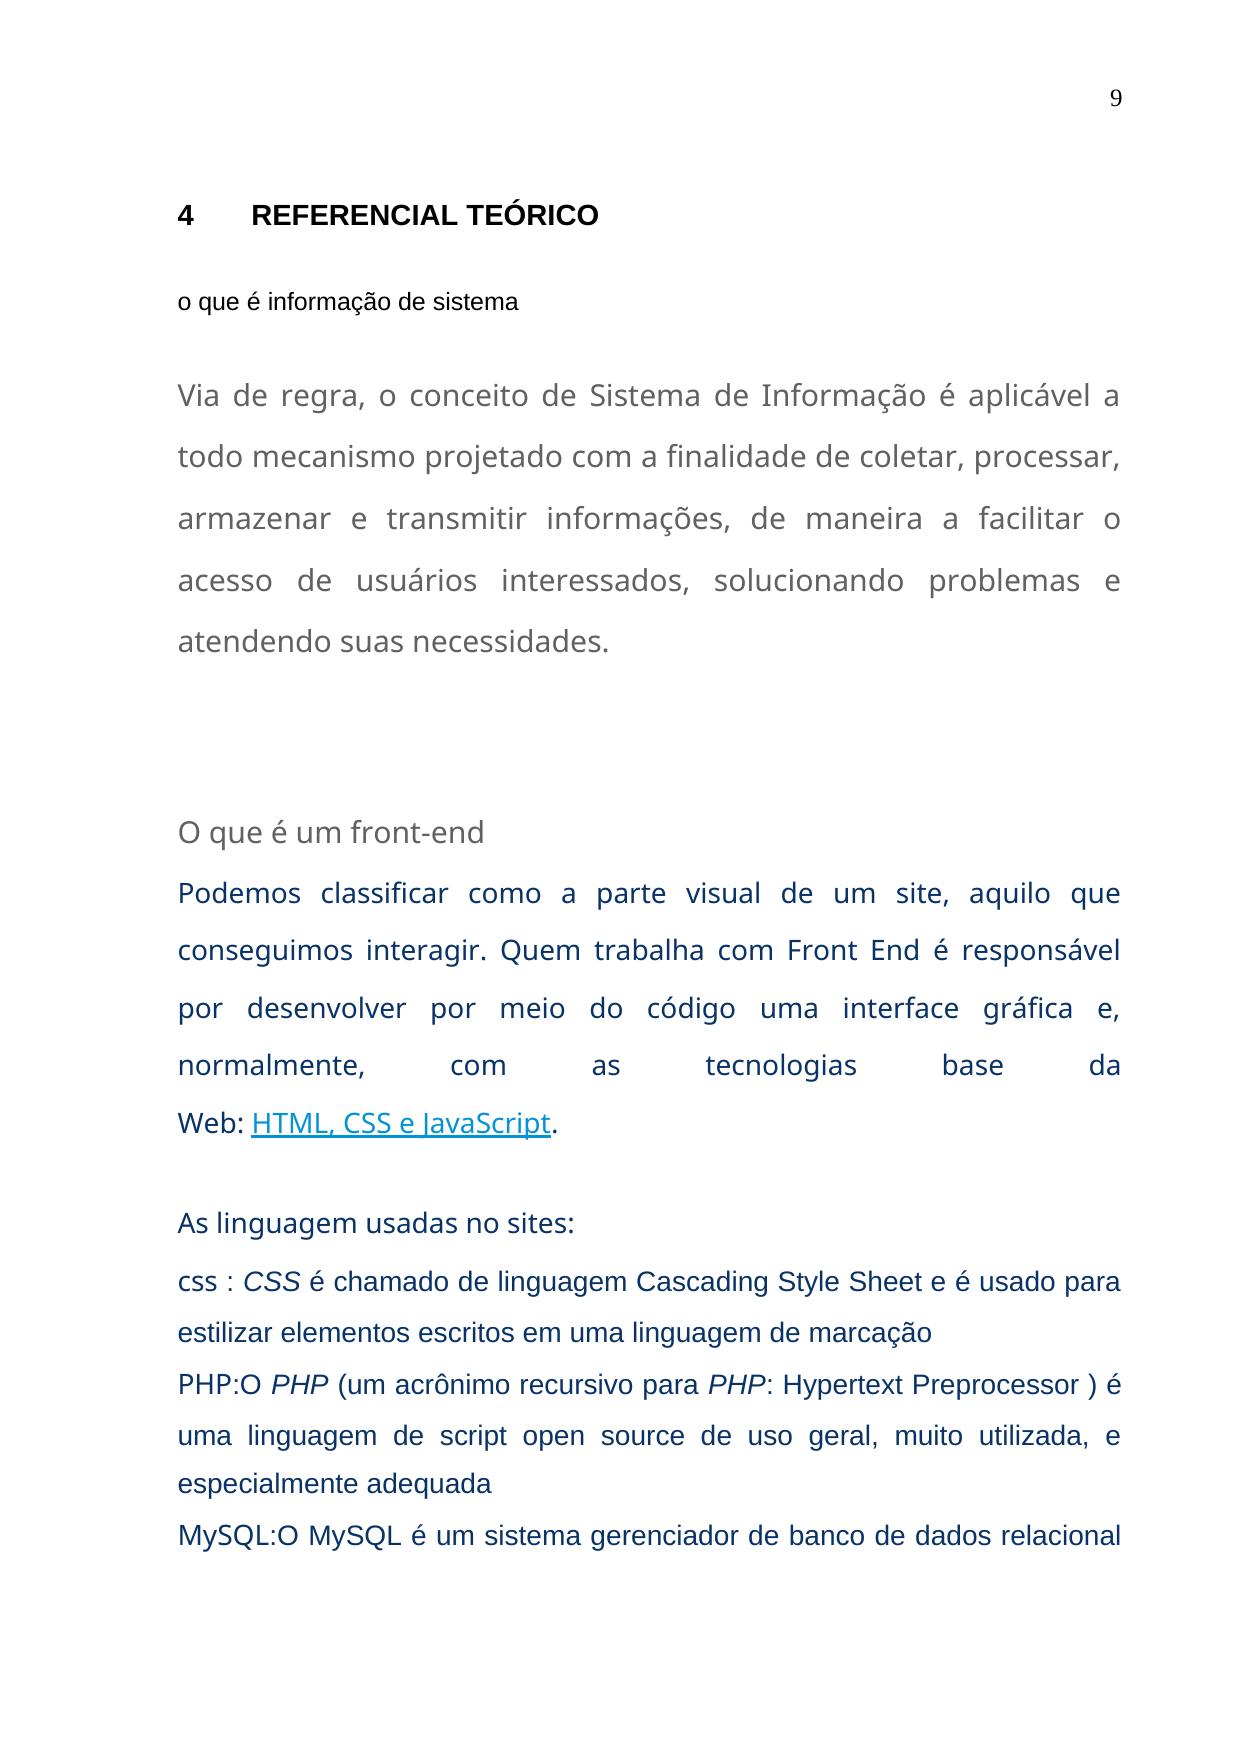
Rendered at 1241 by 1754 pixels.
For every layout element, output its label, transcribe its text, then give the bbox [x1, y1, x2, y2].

text PHP:O PHP (um acrônimo recursivo para PHP: Hypertext Preprocessor ) é uma linguagem de script open source de uso geral, muito utilizada, e especialmente adequada [177, 1364, 1122, 1499]
text o que é informação de sistema [177, 287, 1122, 316]
text Podemos classificar como a parte visual de um site, aquilo que conseguimos interagir. Quem trabalha com Front End é responsável por desenvolver por meio do código uma interface gráfica e, normalmente, com as tecnologias base da Web: HTML, CSS e JavaScript. [177, 873, 1122, 1141]
subtitle 4 REFERENCIAL TEÓRICO [177, 198, 1122, 231]
text O que é um front-end [177, 811, 1122, 852]
text css : CSS é chamado de linguagem Cascading Style Sheet e é usado para estilizar elementos escritos em uma linguagem de marcação [177, 1261, 1122, 1348]
text As linguagem usadas no sites: [177, 1204, 1122, 1242]
text Via de regra, o conceito de Sistema de Informação é aplicável a todo mecanismo projetado com a finalidade de coletar, processar, armazenar e transmitir informações, de maneira a facilitar o acesso de usuários interessados, solucionando problemas e atendendo suas necessidades. [177, 374, 1122, 661]
text MySQL:O MySQL é um sistema gerenciador de banco de dados relacional [177, 1516, 1122, 1554]
